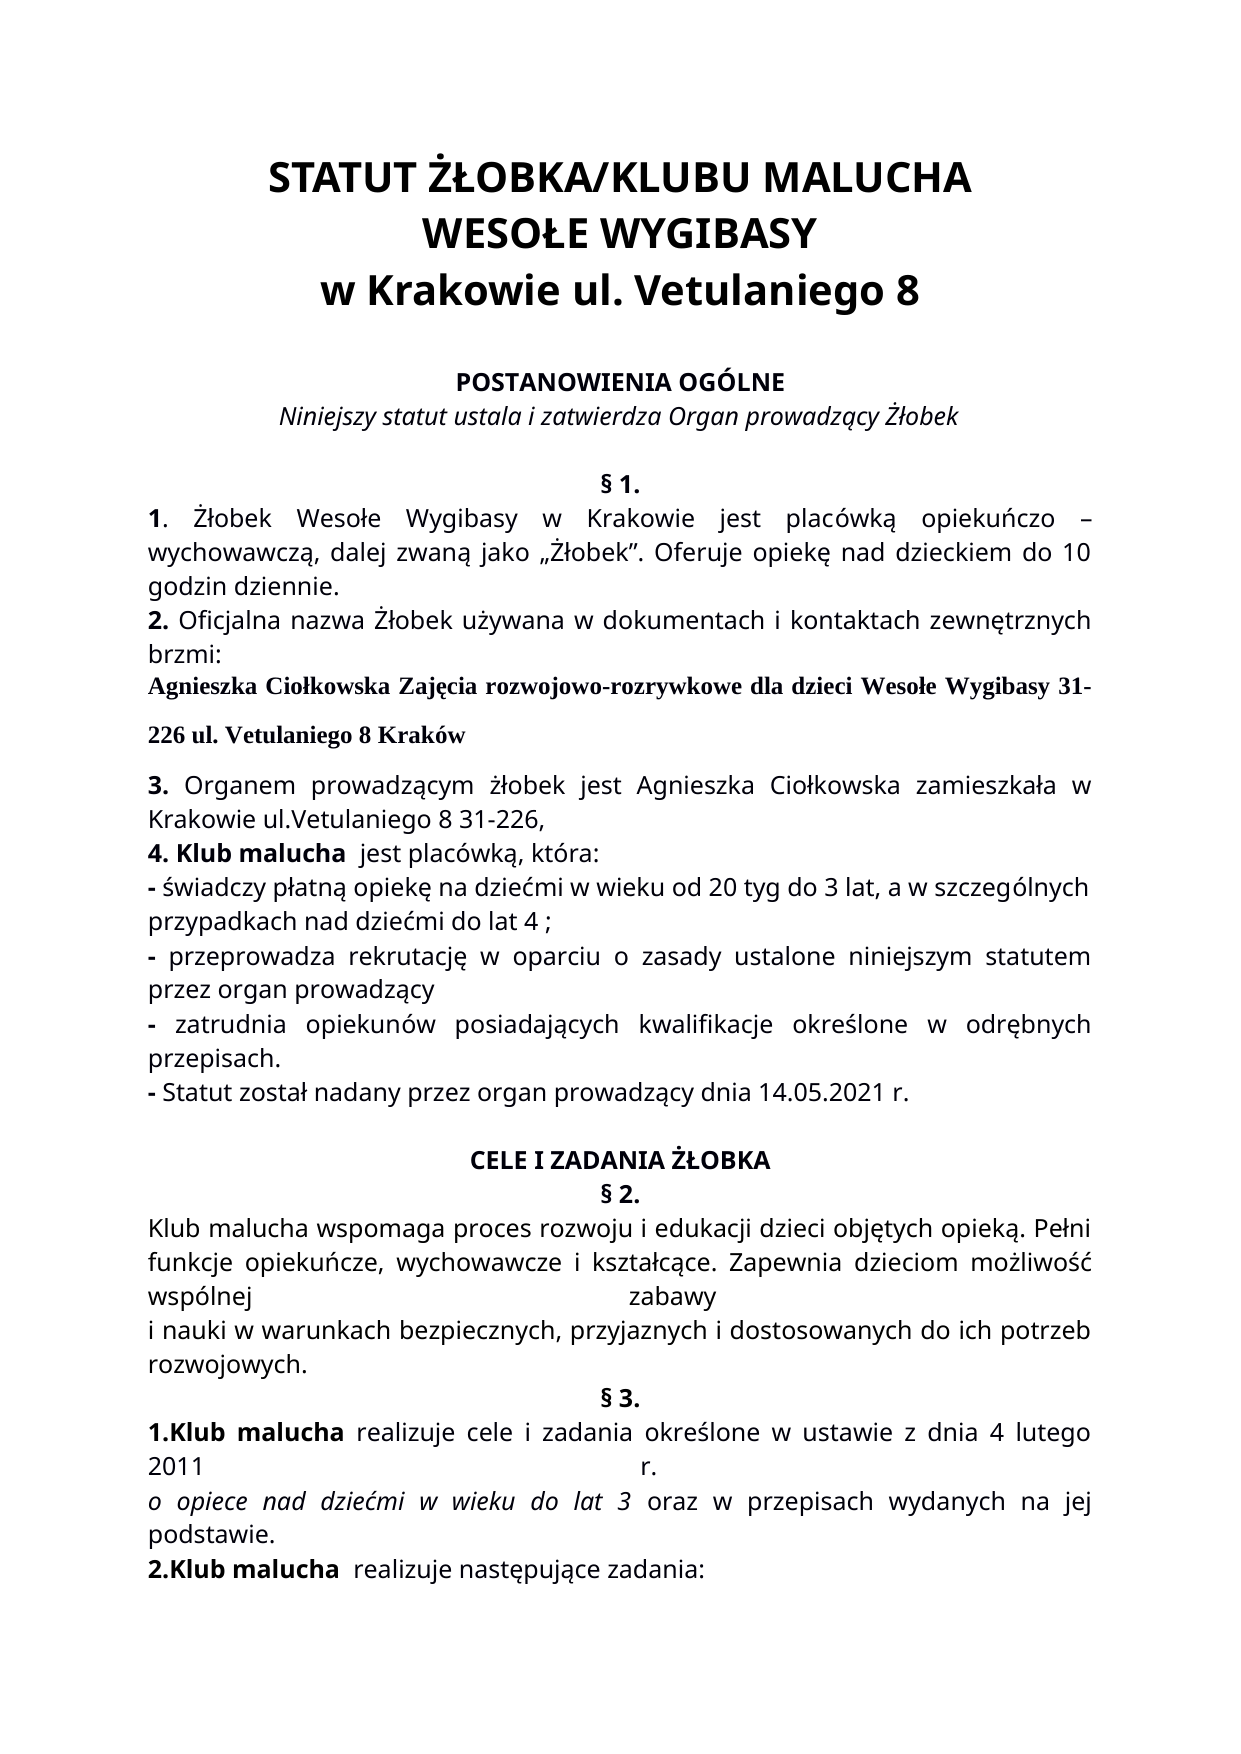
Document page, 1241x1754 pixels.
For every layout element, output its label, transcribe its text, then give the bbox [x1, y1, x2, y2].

text 4. Klub malucha jest placówką, która: [148, 836, 1093, 870]
text Niniejszy statut ustala i zatwierdza Organ prowadzący Żłobek [148, 398, 1093, 433]
text 2.Klub malucha realizuje następujące zadania: [148, 1551, 1093, 1585]
text POSTANOWIENIA OGÓLNE [148, 364, 1093, 398]
text - zatrudnia opiekunów posiadających kwalifikacje określone w odrębnych przepisach. [148, 1006, 1093, 1074]
text - przeprowadza rekrutację w oparciu o zasady ustalone niniejszym statutem przez organ prowadzący [148, 938, 1093, 1006]
text Klub malucha wspomaga proces rozwoju i edukacji dzieci objętych opieką. Pełni funkcje opiekuńcze, wychowawcze i kształcące. Zapewnia dzieciom możliwość wspólnej zabawy i nauki w warunkach bezpiecznych, przyjaznych i dostosowanych do ich potrzeb rozwojowych. [148, 1211, 1093, 1381]
text § 3. [148, 1381, 1093, 1415]
text przypadkach nad dziećmi do lat 4 ; [148, 904, 1093, 938]
text 1. Żłobek Wesołe Wygibasy w Krakowie jest placówką opiekuńczo – wychowawczą, dalej zwaną jako „Żłobek”. Oferuje opiekę nad dzieckiem do 10 godzin dziennie. [148, 501, 1093, 603]
text 2. Oficjalna nazwa Żłobek używana w dokumentach i kontaktach zewnętrznych brzmi: [148, 603, 1093, 671]
text - Statut został nadany przez organ prowadzący dnia 14.05.2021 r. [148, 1074, 1093, 1108]
text 1.Klub malucha realizuje cele i zadania określone w ustawie z dnia 4 lutego 2011 r. o opiece nad dziećmi w wieku do lat 3 oraz w przepisach wydanych na jej podstawie. [148, 1415, 1093, 1551]
text STATUT ŻŁOBKA/KLUBU MALUCHA WESOŁE WYGIBASY w Krakowie ul. Vetulaniego 8 [148, 148, 1093, 318]
text § 2. [148, 1177, 1093, 1211]
text 3. Organem prowadzącym żłobek jest Agnieszka Ciołkowska zamieszkała w Krakowie ul.Vetulaniego 8 31-226, [148, 768, 1093, 836]
text CELE I ZADANIA ŻŁOBKA [148, 1142, 1093, 1177]
text § 1. [148, 467, 1093, 501]
text - świadczy płatną opiekę na dziećmi w wieku od 20 tyg do 3 lat, a w szczególnych [148, 870, 1093, 904]
text Agnieszka Ciołkowska Zajęcia rozwojowo-rozrywkowe dla dzieci Wesołe Wygibasy 31-226 ul. Vetulaniego 8 Kraków [148, 671, 1093, 751]
